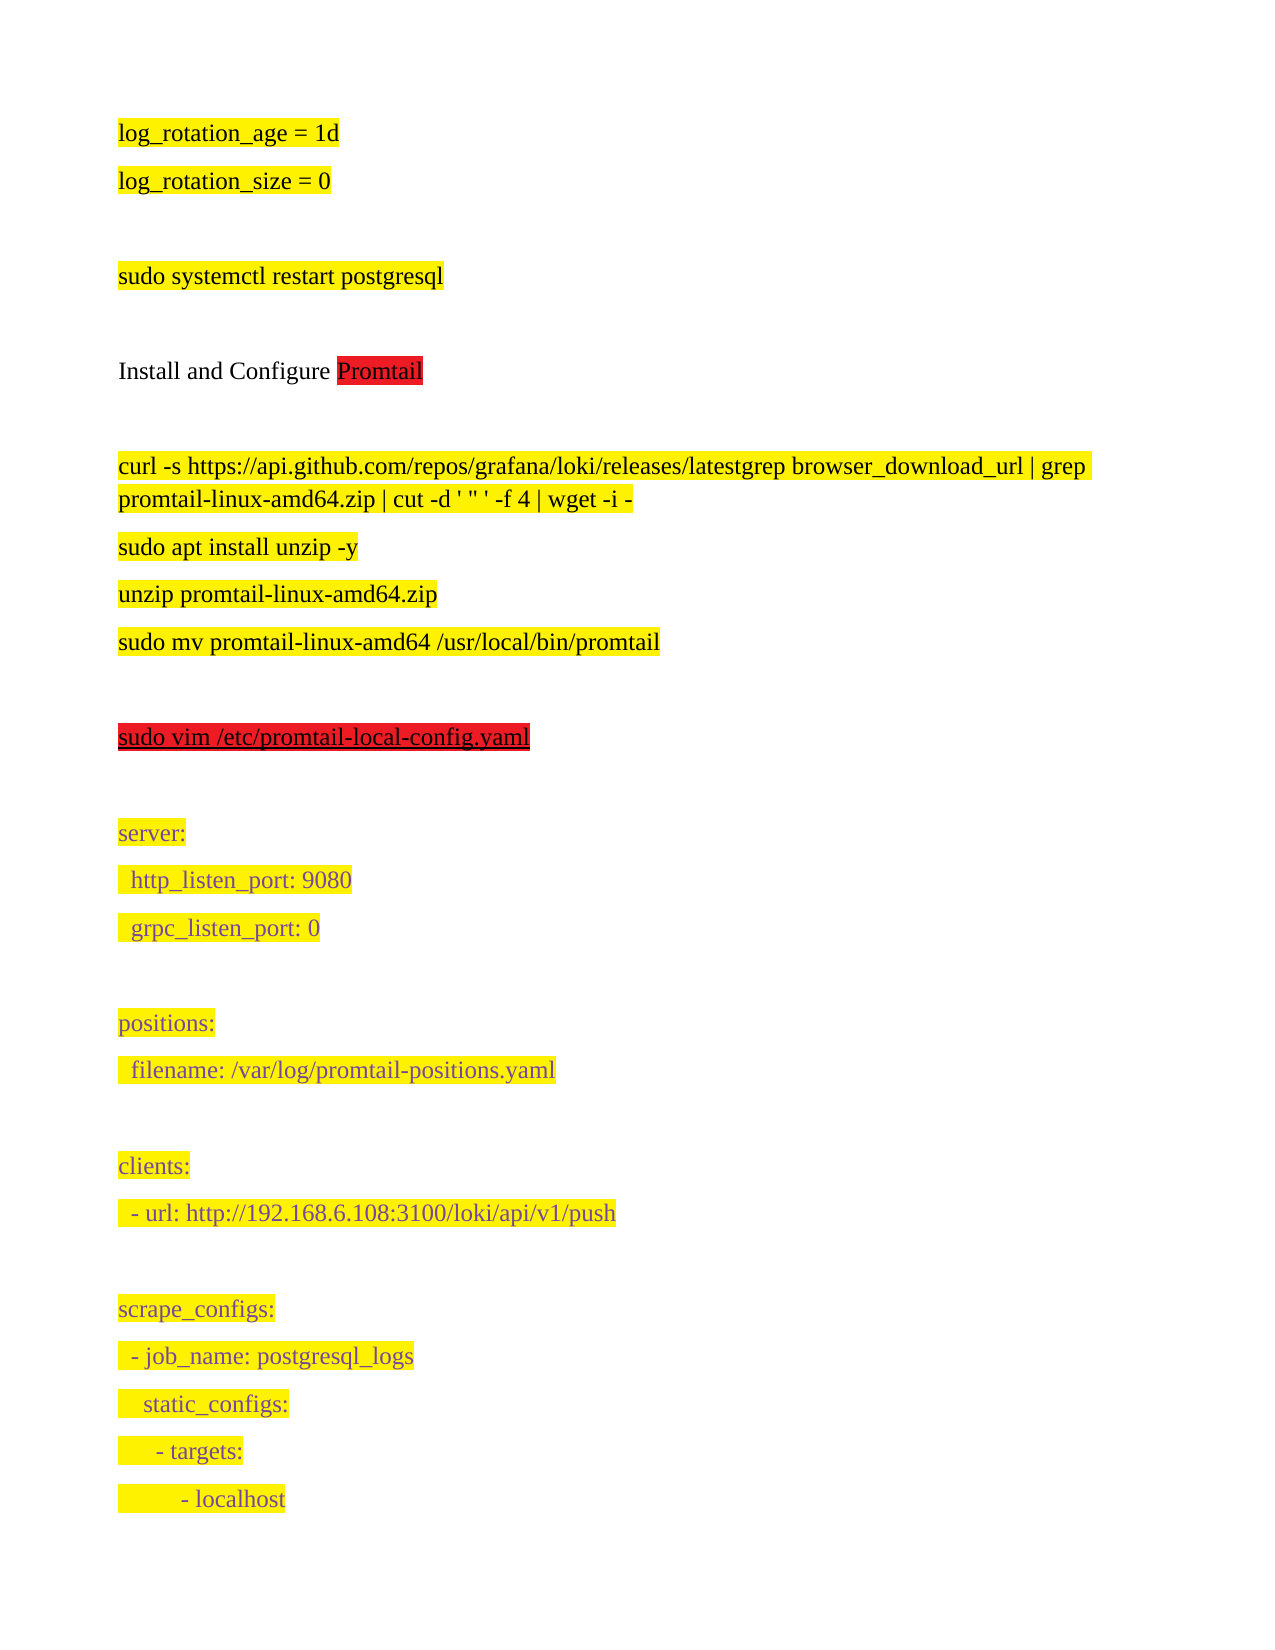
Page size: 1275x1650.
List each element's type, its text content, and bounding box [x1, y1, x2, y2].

text - url: http://192.168.6.108:3100/loki/api/v1/push [118, 1198, 1157, 1227]
text http_listen_port: 9080 [118, 865, 1157, 894]
text ‭log_rotation_size = 0‬ [118, 166, 1157, 194]
text - targets: [118, 1436, 1157, 1465]
text - job_name: postgresql_logs [118, 1341, 1157, 1370]
text ‭ [118, 213, 1157, 242]
text - localhost [118, 1484, 1157, 1513]
text ‭ [118, 675, 1157, 703]
text positions: [118, 1008, 1157, 1037]
text server: [118, 818, 1157, 846]
text ‭sudo mv promtail-linux-amd64 /usr/local/bin/promtail‬ [118, 627, 1157, 656]
text curl -s https://api.github.com/repos/grafana/loki/releases/latest‭grep browser_download_url | grep promtail-linux-amd64.zip | cut -d ' " '‬ -f 4 | wget -i -‬ [118, 451, 1157, 513]
text filename: /var/log/promtail-positions.yaml [118, 1056, 1157, 1084]
text ‭unzip promtail-linux-amd64.zip‬ [118, 579, 1157, 608]
text ‭ [118, 404, 1157, 432]
text grpc_listen_port: 0 [118, 913, 1157, 942]
text sudo systemctl restart postgresql‬ [118, 261, 1157, 290]
text clients: [118, 1151, 1157, 1179]
text static_configs: [118, 1389, 1157, 1418]
text ‭log_rotation_age = 1d‬ [118, 118, 1157, 147]
text Install and Configure Promtail‬ [118, 356, 1157, 385]
text scrape_configs: [118, 1294, 1157, 1322]
text sudo vim /etc/promtail-local-config.yaml‬ [118, 722, 1157, 751]
text ‭ [118, 308, 1157, 337]
text ‭sudo apt install unzip -y‬ [118, 532, 1157, 561]
